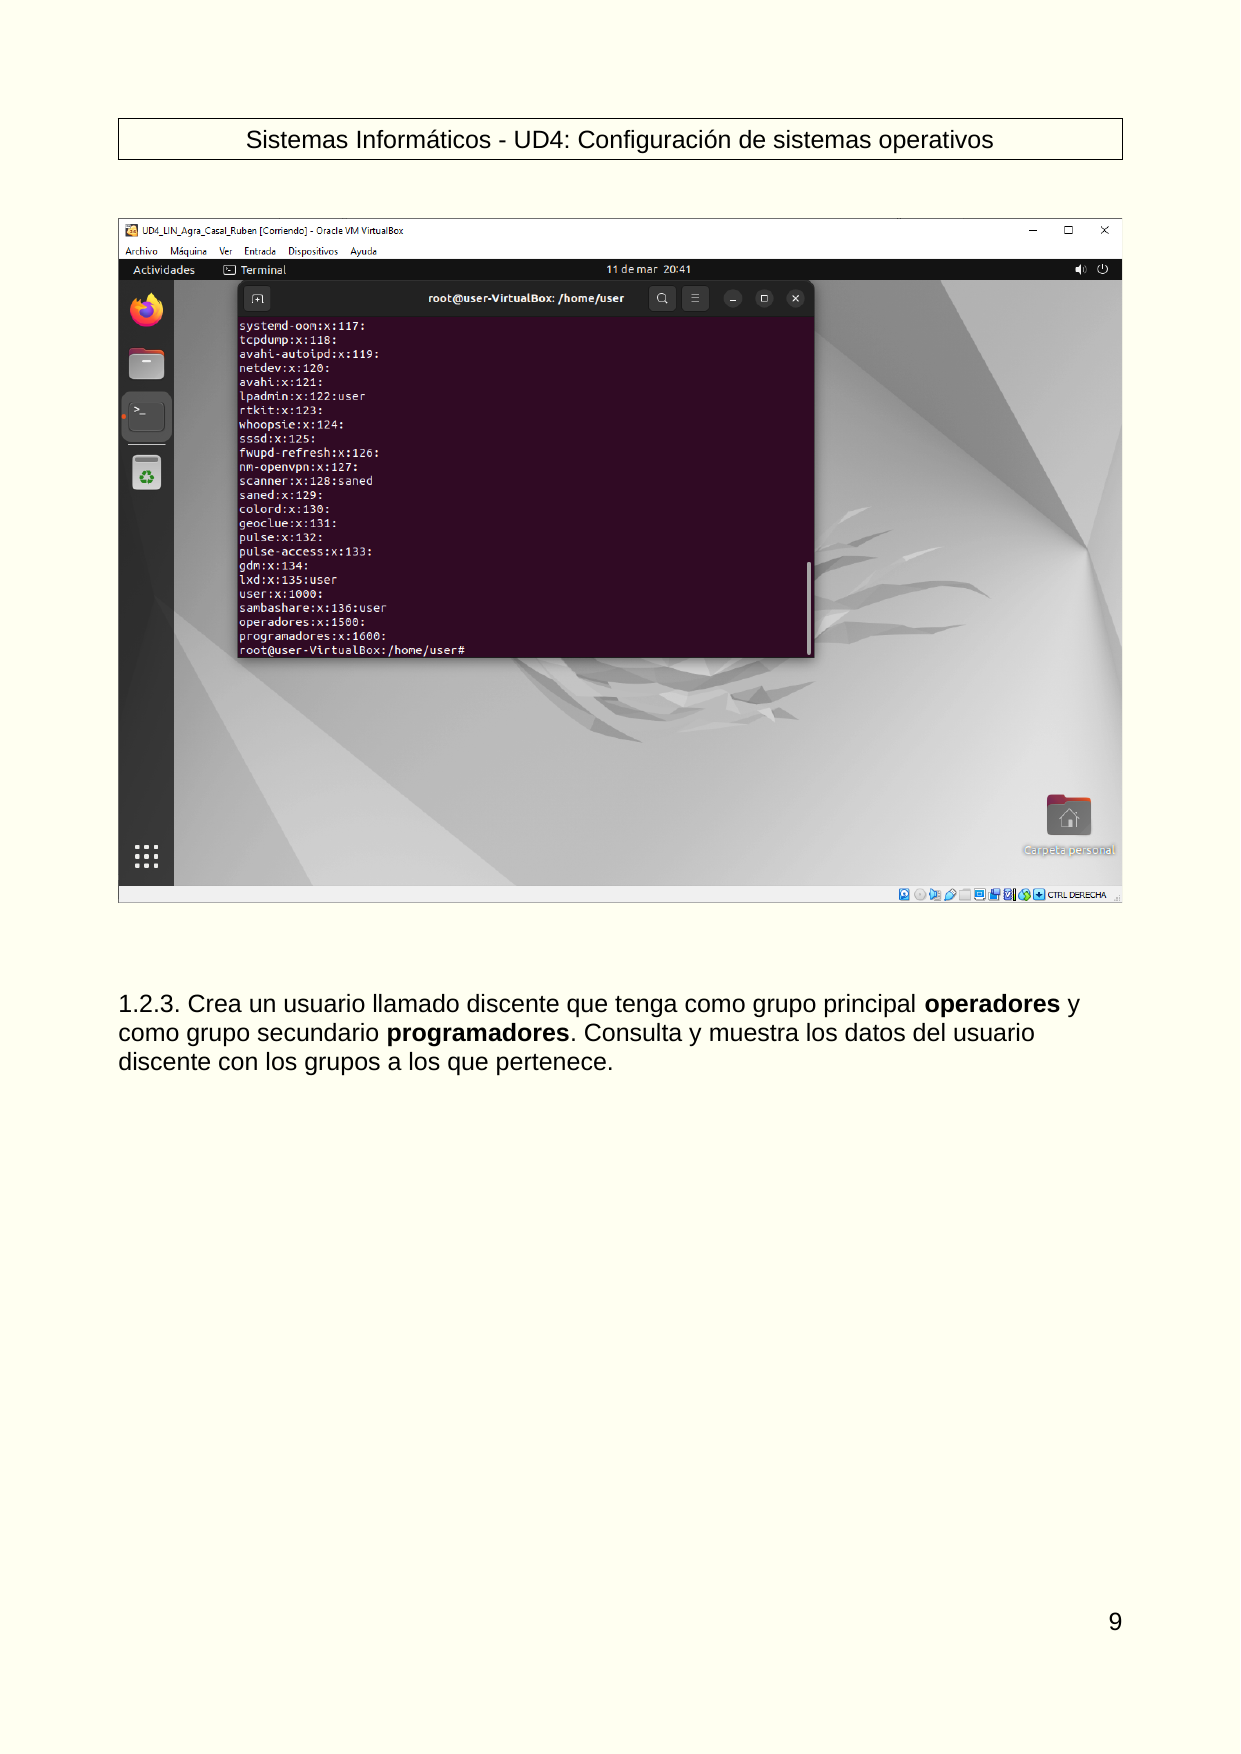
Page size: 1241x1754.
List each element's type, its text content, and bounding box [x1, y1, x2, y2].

picture [118, 218, 1123, 903]
text 1.2.3. Crea un usuario llamado discente que tenga como grupo principal operadores y como grupo secundario programadores. Consulta y muestra los datos del usuario discente con los grupos a los que pertenece. [118, 989, 1122, 1076]
